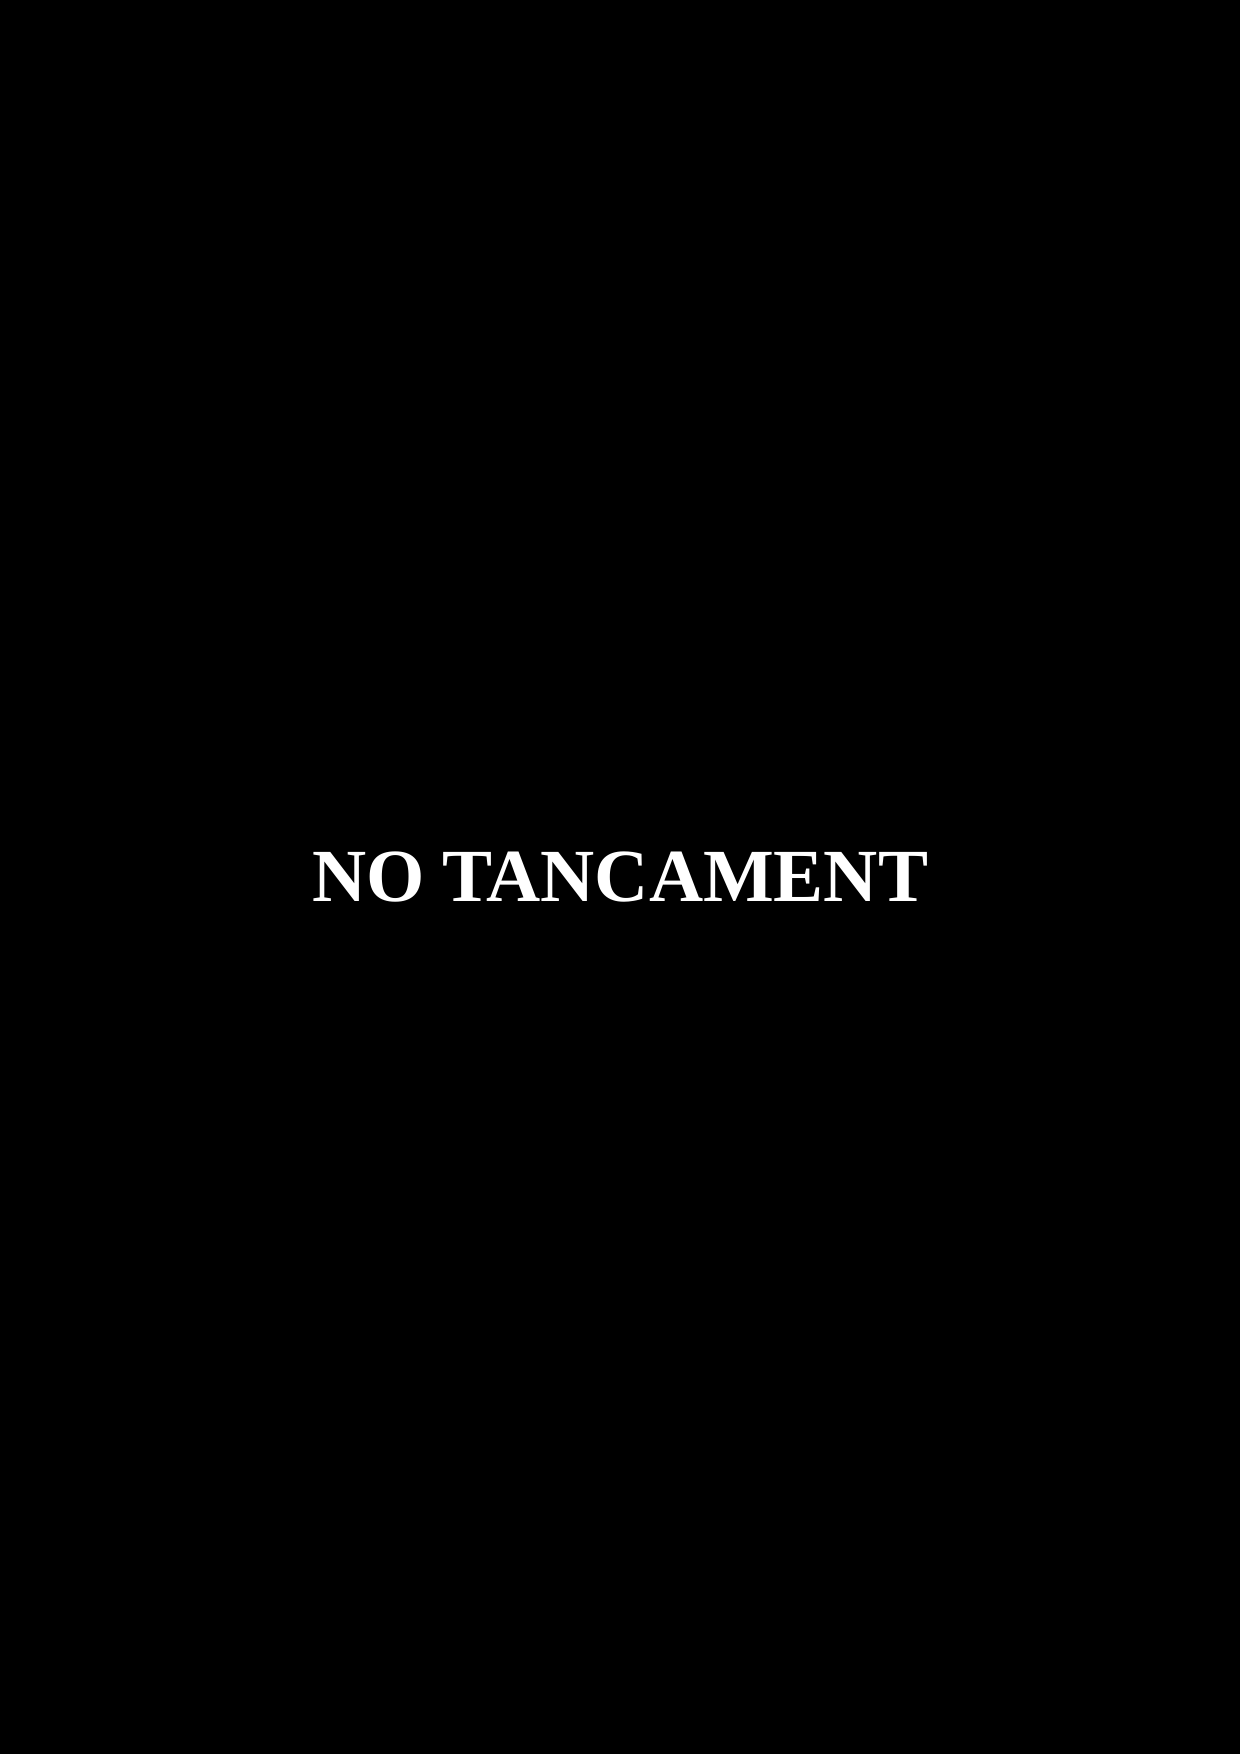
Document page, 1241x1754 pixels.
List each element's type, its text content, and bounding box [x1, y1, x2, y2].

subtitle NO TANCAMENT [59, 832, 1181, 918]
